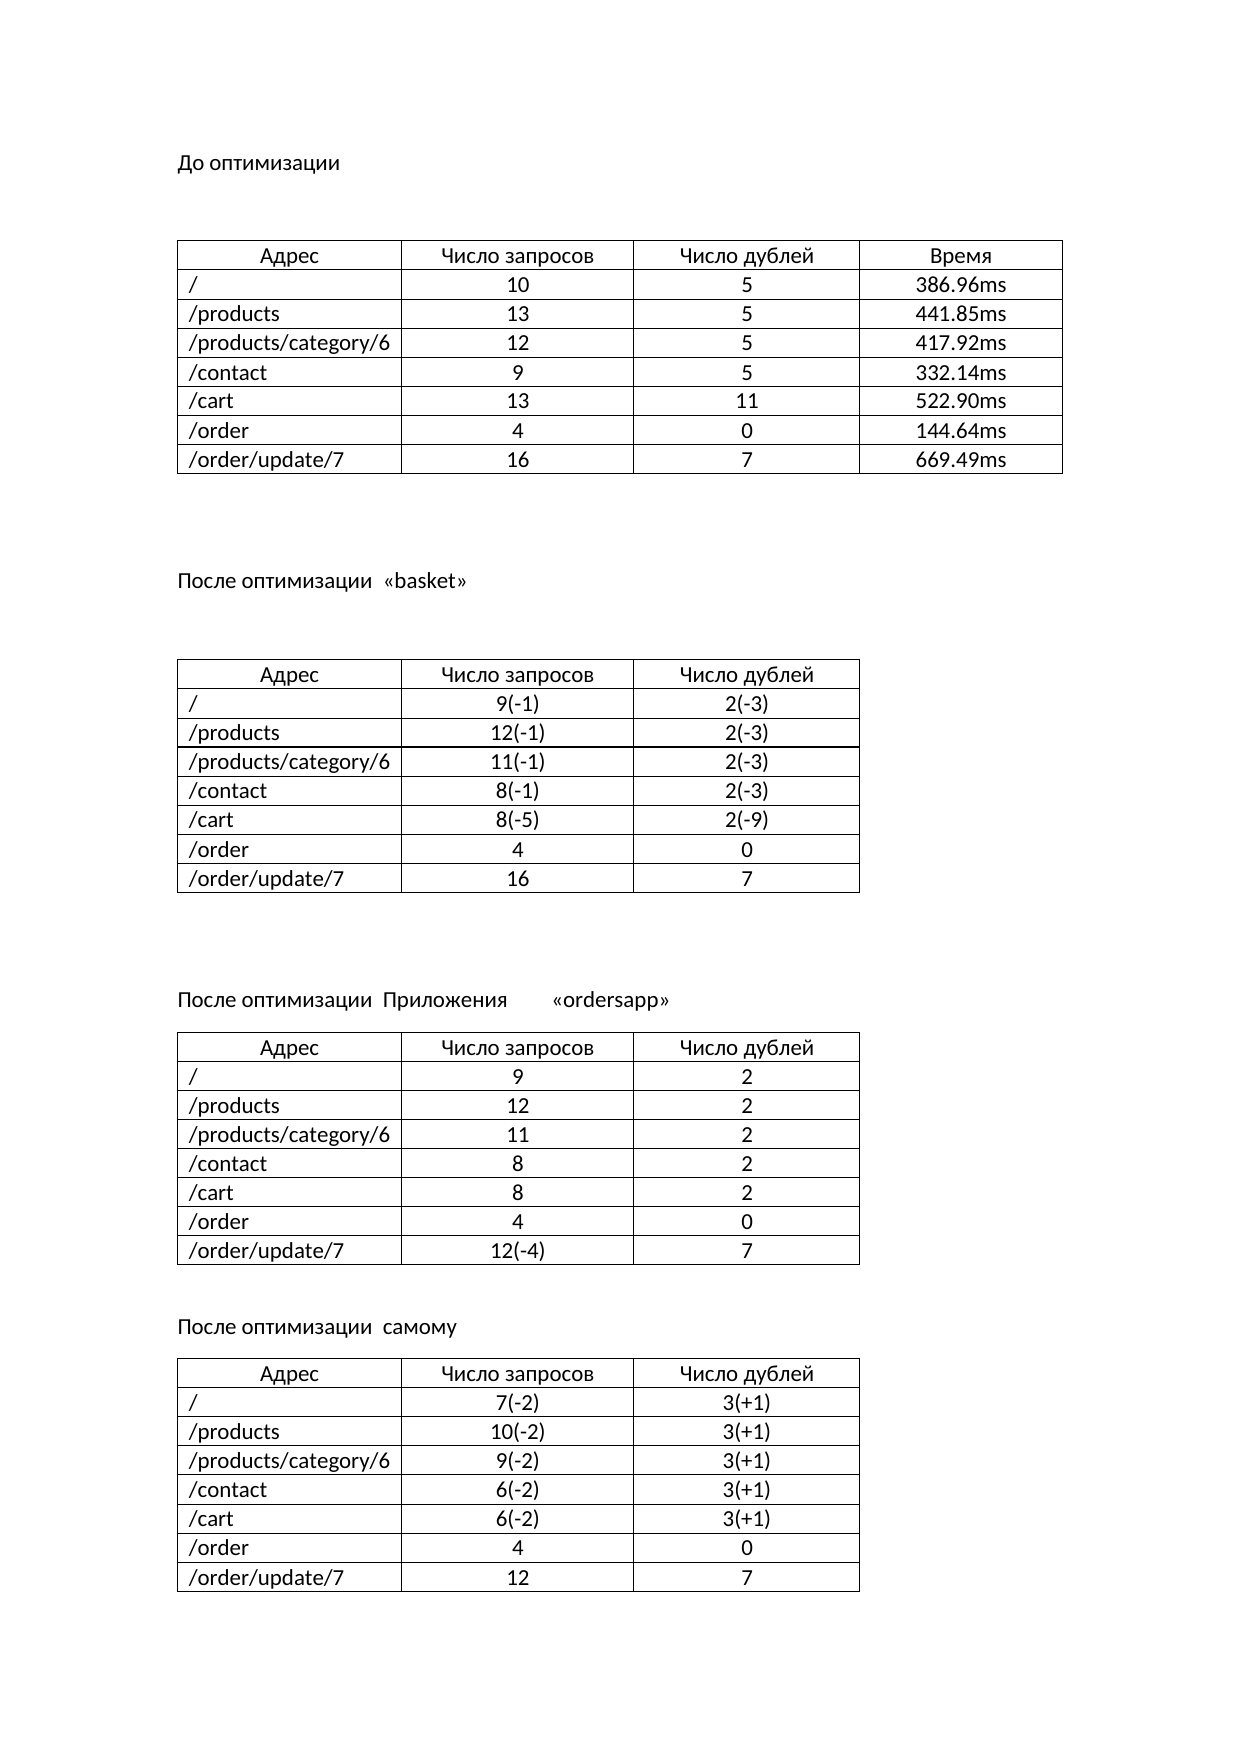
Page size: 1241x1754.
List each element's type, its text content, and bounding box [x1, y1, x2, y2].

table_cell 9(-1) [402, 689, 633, 717]
table_cell 5 [634, 358, 859, 386]
table_cell 0 [634, 1534, 859, 1562]
table_cell 144.64ms [860, 416, 1062, 444]
table_cell 10 [402, 270, 633, 298]
table_cell 11 [634, 387, 859, 415]
table_cell 4 [402, 416, 633, 444]
table_cell 12 [402, 1091, 633, 1119]
table_cell 3(+1) [634, 1475, 859, 1503]
table_cell / [178, 270, 401, 298]
table_cell 2(-9) [634, 806, 859, 834]
table_cell 2 [634, 1091, 859, 1119]
text После оптимизации «basket» [177, 567, 1063, 594]
table_cell 16 [402, 864, 633, 892]
table_cell /products/category/6 [178, 1446, 401, 1474]
table_cell 5 [634, 270, 859, 298]
table_cell /products/category/6 [178, 748, 401, 776]
table_cell /products [178, 1417, 401, 1445]
table_cell /contact [178, 1475, 401, 1503]
table_header Число запросов [402, 241, 633, 269]
table_cell 3(+1) [634, 1388, 859, 1416]
table_header Число дублей [634, 1359, 859, 1387]
table_cell /products [178, 1091, 401, 1119]
table_cell /contact [178, 777, 401, 804]
table_cell 441.85ms [860, 300, 1062, 327]
table_cell /products [178, 719, 401, 746]
table_cell 11 [402, 1120, 633, 1148]
table_cell /contact [178, 1149, 401, 1177]
table_cell 9(-2) [402, 1446, 633, 1474]
table_header Адрес [178, 1359, 401, 1387]
table_cell 386.96ms [860, 270, 1062, 298]
text До оптимизации [177, 148, 1063, 176]
table_cell 4 [402, 1207, 633, 1235]
table_cell 8(-5) [402, 806, 633, 834]
table_cell /order [178, 1534, 401, 1562]
table_cell 8(-1) [402, 777, 633, 804]
table_cell /order/update/7 [178, 445, 401, 473]
table_cell 4 [402, 1534, 633, 1562]
table_cell 522.90ms [860, 387, 1062, 415]
table_header Адрес [178, 660, 401, 688]
table_cell /order [178, 1207, 401, 1235]
table_header Число запросов [402, 660, 633, 688]
table_cell 417.92ms [860, 329, 1062, 357]
table_cell /order [178, 835, 401, 863]
table_cell /cart [178, 1178, 401, 1206]
table_header Число дублей [634, 660, 859, 688]
table_header Число дублей [634, 241, 859, 269]
table_header Время [860, 241, 1062, 269]
table_cell /order [178, 416, 401, 444]
table_cell 2(-3) [634, 689, 859, 717]
table_cell 13 [402, 387, 633, 415]
table_header Число запросов [402, 1359, 633, 1387]
table_cell 2(-3) [634, 719, 859, 746]
table_cell 5 [634, 329, 859, 357]
table_cell 7 [634, 864, 859, 892]
text После оптимизации самому [177, 1312, 1063, 1340]
table_cell 10(-2) [402, 1417, 633, 1445]
table_cell /order/update/7 [178, 1236, 401, 1264]
table_cell / [178, 1062, 401, 1090]
table_cell 11(-1) [402, 748, 633, 776]
table_header Адрес [178, 241, 401, 269]
table_cell 12(-1) [402, 719, 633, 746]
table_cell /products [178, 300, 401, 327]
table_cell 12 [402, 329, 633, 357]
table_cell /order/update/7 [178, 1563, 401, 1591]
table_cell 7 [634, 445, 859, 473]
table_cell 7 [634, 1236, 859, 1264]
table_header Число запросов [402, 1033, 633, 1061]
table_cell 332.14ms [860, 358, 1062, 386]
table_cell 6(-2) [402, 1505, 633, 1532]
table_cell /products/category/6 [178, 1120, 401, 1148]
table_cell 2 [634, 1149, 859, 1177]
table_cell 669.49ms [860, 445, 1062, 473]
table_cell 8 [402, 1178, 633, 1206]
table_cell /order/update/7 [178, 864, 401, 892]
table_cell 12(-4) [402, 1236, 633, 1264]
table_cell 4 [402, 835, 633, 863]
table_header Адрес [178, 1033, 401, 1061]
table_cell 5 [634, 300, 859, 327]
table_cell 0 [634, 416, 859, 444]
table_cell /cart [178, 1505, 401, 1532]
table_cell /contact [178, 358, 401, 386]
table_cell 3(+1) [634, 1446, 859, 1474]
table_cell 2 [634, 1062, 859, 1090]
table_cell 0 [634, 835, 859, 863]
table_cell 9 [402, 1062, 633, 1090]
table_cell /products/category/6 [178, 329, 401, 357]
table_cell 7 [634, 1563, 859, 1591]
table_cell 3(+1) [634, 1417, 859, 1445]
table_cell 13 [402, 300, 633, 327]
table_cell 2(-3) [634, 748, 859, 776]
table_cell /cart [178, 806, 401, 834]
table_header Число дублей [634, 1033, 859, 1061]
table_cell 2 [634, 1120, 859, 1148]
table_cell / [178, 1388, 401, 1416]
table_cell 0 [634, 1207, 859, 1235]
table_cell 16 [402, 445, 633, 473]
table_cell /cart [178, 387, 401, 415]
table_cell 12 [402, 1563, 633, 1591]
table_cell 2 [634, 1178, 859, 1206]
table_cell 6(-2) [402, 1475, 633, 1503]
table_cell 8 [402, 1149, 633, 1177]
text После оптимизации Приложения «ordersapp» [177, 986, 1063, 1013]
table_cell 7(-2) [402, 1388, 633, 1416]
table_cell 2(-3) [634, 777, 859, 804]
table_cell 3(+1) [634, 1505, 859, 1532]
table_cell / [178, 689, 401, 717]
table_cell 9 [402, 358, 633, 386]
